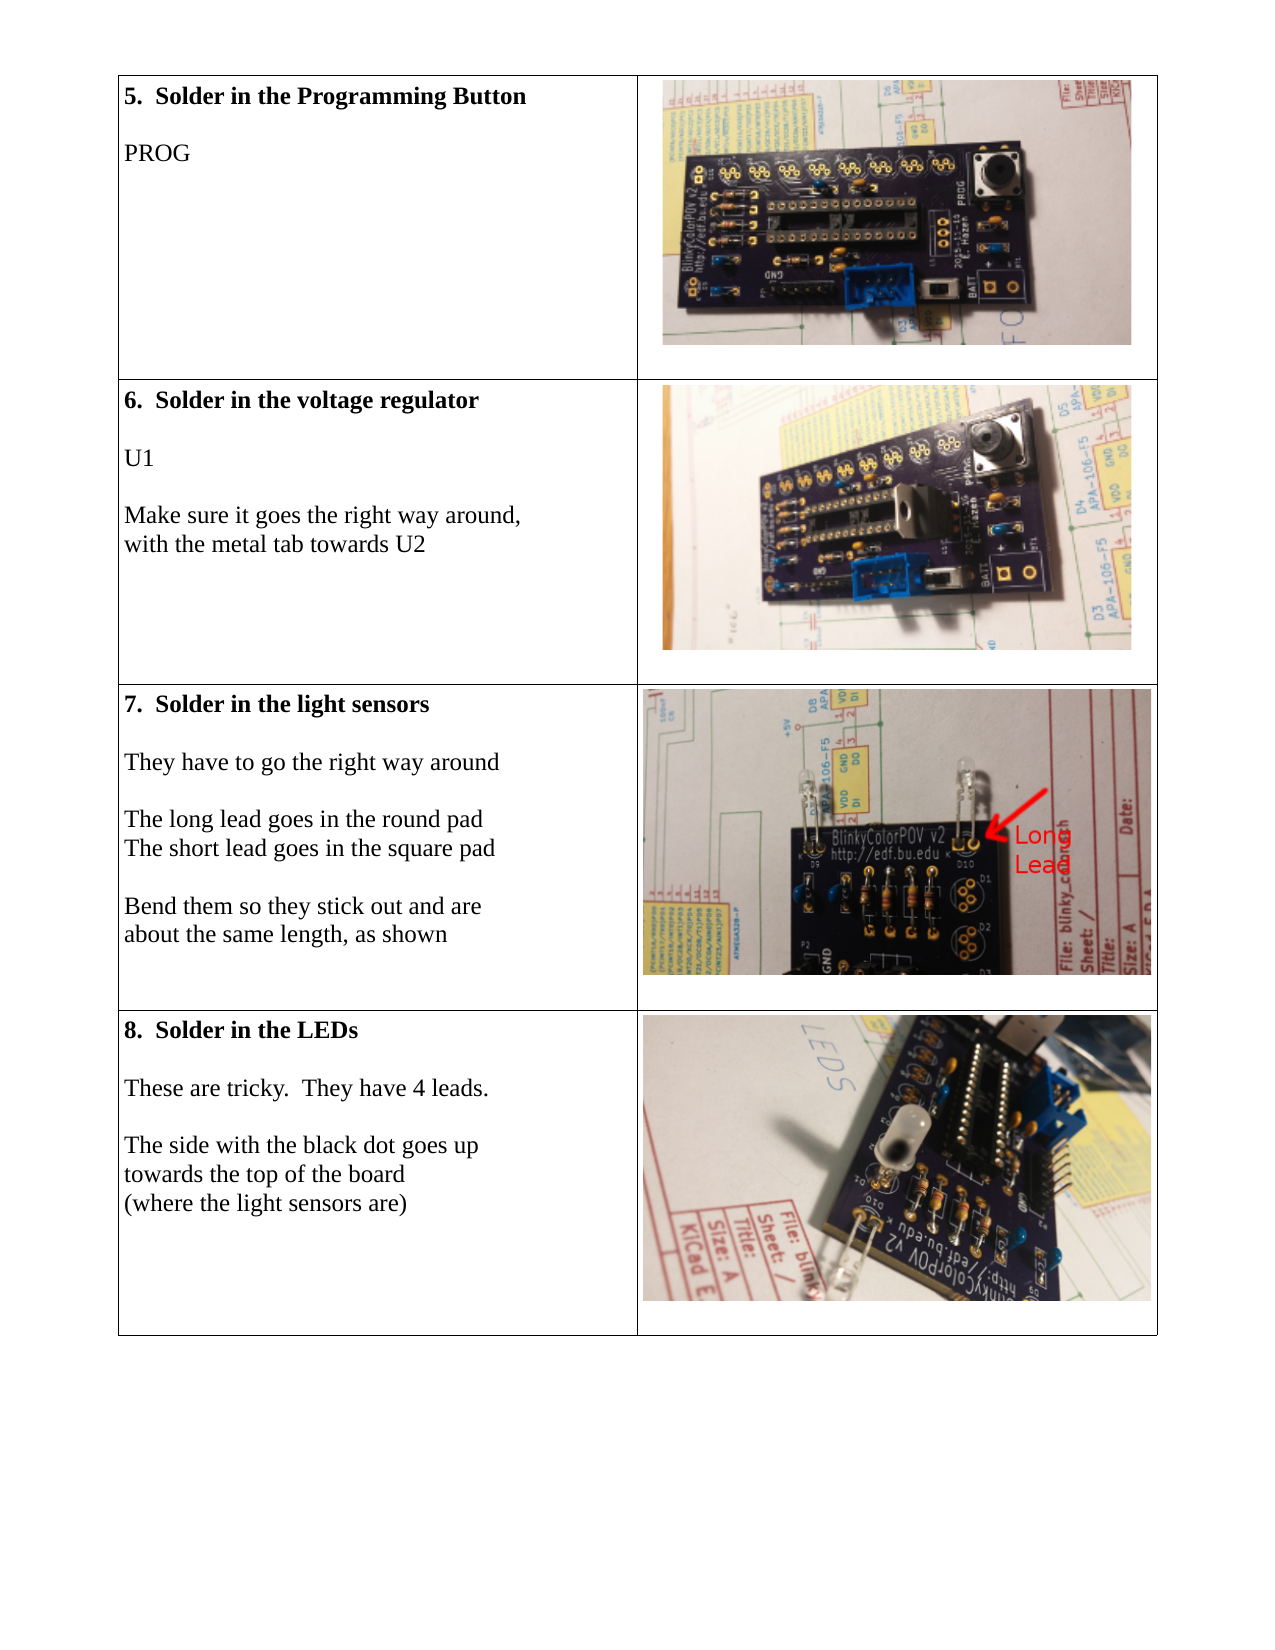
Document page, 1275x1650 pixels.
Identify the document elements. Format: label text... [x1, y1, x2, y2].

table_cell [638, 76, 1157, 379]
table_cell [638, 1011, 1157, 1335]
table_cell 7. Solder in the light sensors They have to go the right way around The long lead goes in the round pad The short lead goes in the square pad Bend them so they stick out and are about the same length, as shown [119, 685, 637, 1009]
table_cell 8. Solder in the LEDs These are tricky. They have 4 leads. The side with the black dot goes up towards the top of the board (where the light sensors are) [119, 1011, 637, 1335]
picture [643, 689, 1152, 975]
picture [662, 385, 1132, 650]
table_cell [638, 685, 1157, 689]
table_cell [638, 690, 1157, 1009]
table_cell 5. Solder in the Programming Button PROG [119, 76, 637, 379]
table_cell 6. Solder in the voltage regulator U1 Make sure it goes the right way around, with the metal tab towards U2 [119, 380, 637, 684]
table_cell [638, 380, 1157, 684]
picture [643, 1015, 1152, 1301]
picture [662, 80, 1132, 345]
